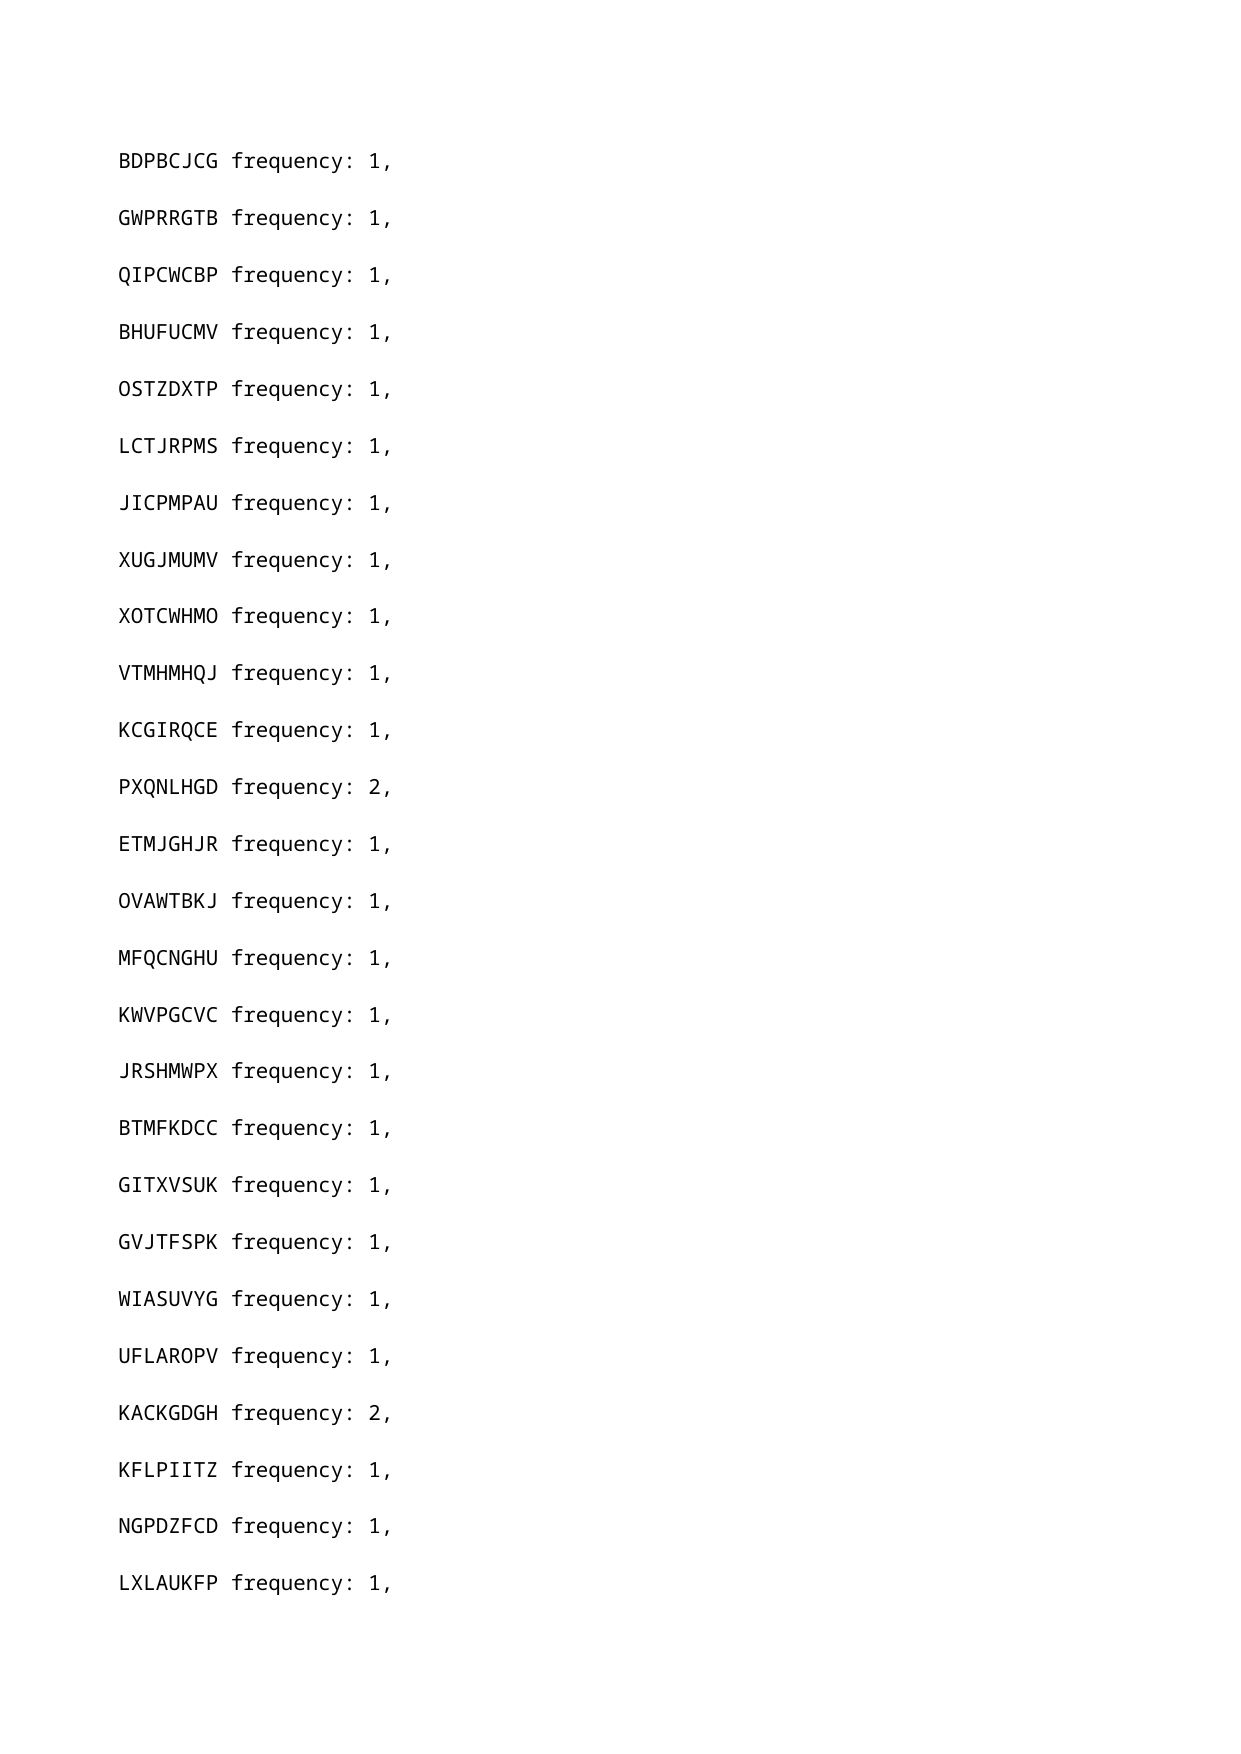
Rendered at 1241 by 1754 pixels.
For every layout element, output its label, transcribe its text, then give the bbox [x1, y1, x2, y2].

text OSTZDXTP frequency: 1, [118, 374, 1122, 402]
text LXLAUKFP frequency: 1, [118, 1568, 1122, 1597]
text KACKGDGH frequency: 2, [118, 1398, 1122, 1426]
text BDPBCJCG frequency: 1, [118, 147, 1122, 175]
text OVAWTBKJ frequency: 1, [118, 886, 1122, 914]
text KFLPIITZ frequency: 1, [118, 1455, 1122, 1483]
text WIASUVYG frequency: 1, [118, 1284, 1122, 1312]
text MFQCNGHU frequency: 1, [118, 943, 1122, 971]
text GWPRRGTB frequency: 1, [118, 203, 1122, 232]
text ETMJGHJR frequency: 1, [118, 829, 1122, 857]
text NGPDZFCD frequency: 1, [118, 1512, 1122, 1540]
text VTMHMHQJ frequency: 1, [118, 658, 1122, 687]
text BHUFUCMV frequency: 1, [118, 317, 1122, 346]
text XUGJMUMV frequency: 1, [118, 545, 1122, 573]
text KWVPGCVC frequency: 1, [118, 1000, 1122, 1028]
text KCGIRQCE frequency: 1, [118, 715, 1122, 744]
text GVJTFSPK frequency: 1, [118, 1227, 1122, 1256]
text JICPMPAU frequency: 1, [118, 488, 1122, 516]
text BTMFKDCC frequency: 1, [118, 1113, 1122, 1142]
text UFLAROPV frequency: 1, [118, 1341, 1122, 1369]
text JRSHMWPX frequency: 1, [118, 1057, 1122, 1085]
text XOTCWHMO frequency: 1, [118, 602, 1122, 630]
text QIPCWCBP frequency: 1, [118, 260, 1122, 289]
text PXQNLHGD frequency: 2, [118, 772, 1122, 801]
text GITXVSUK frequency: 1, [118, 1170, 1122, 1199]
text LCTJRPMS frequency: 1, [118, 431, 1122, 459]
